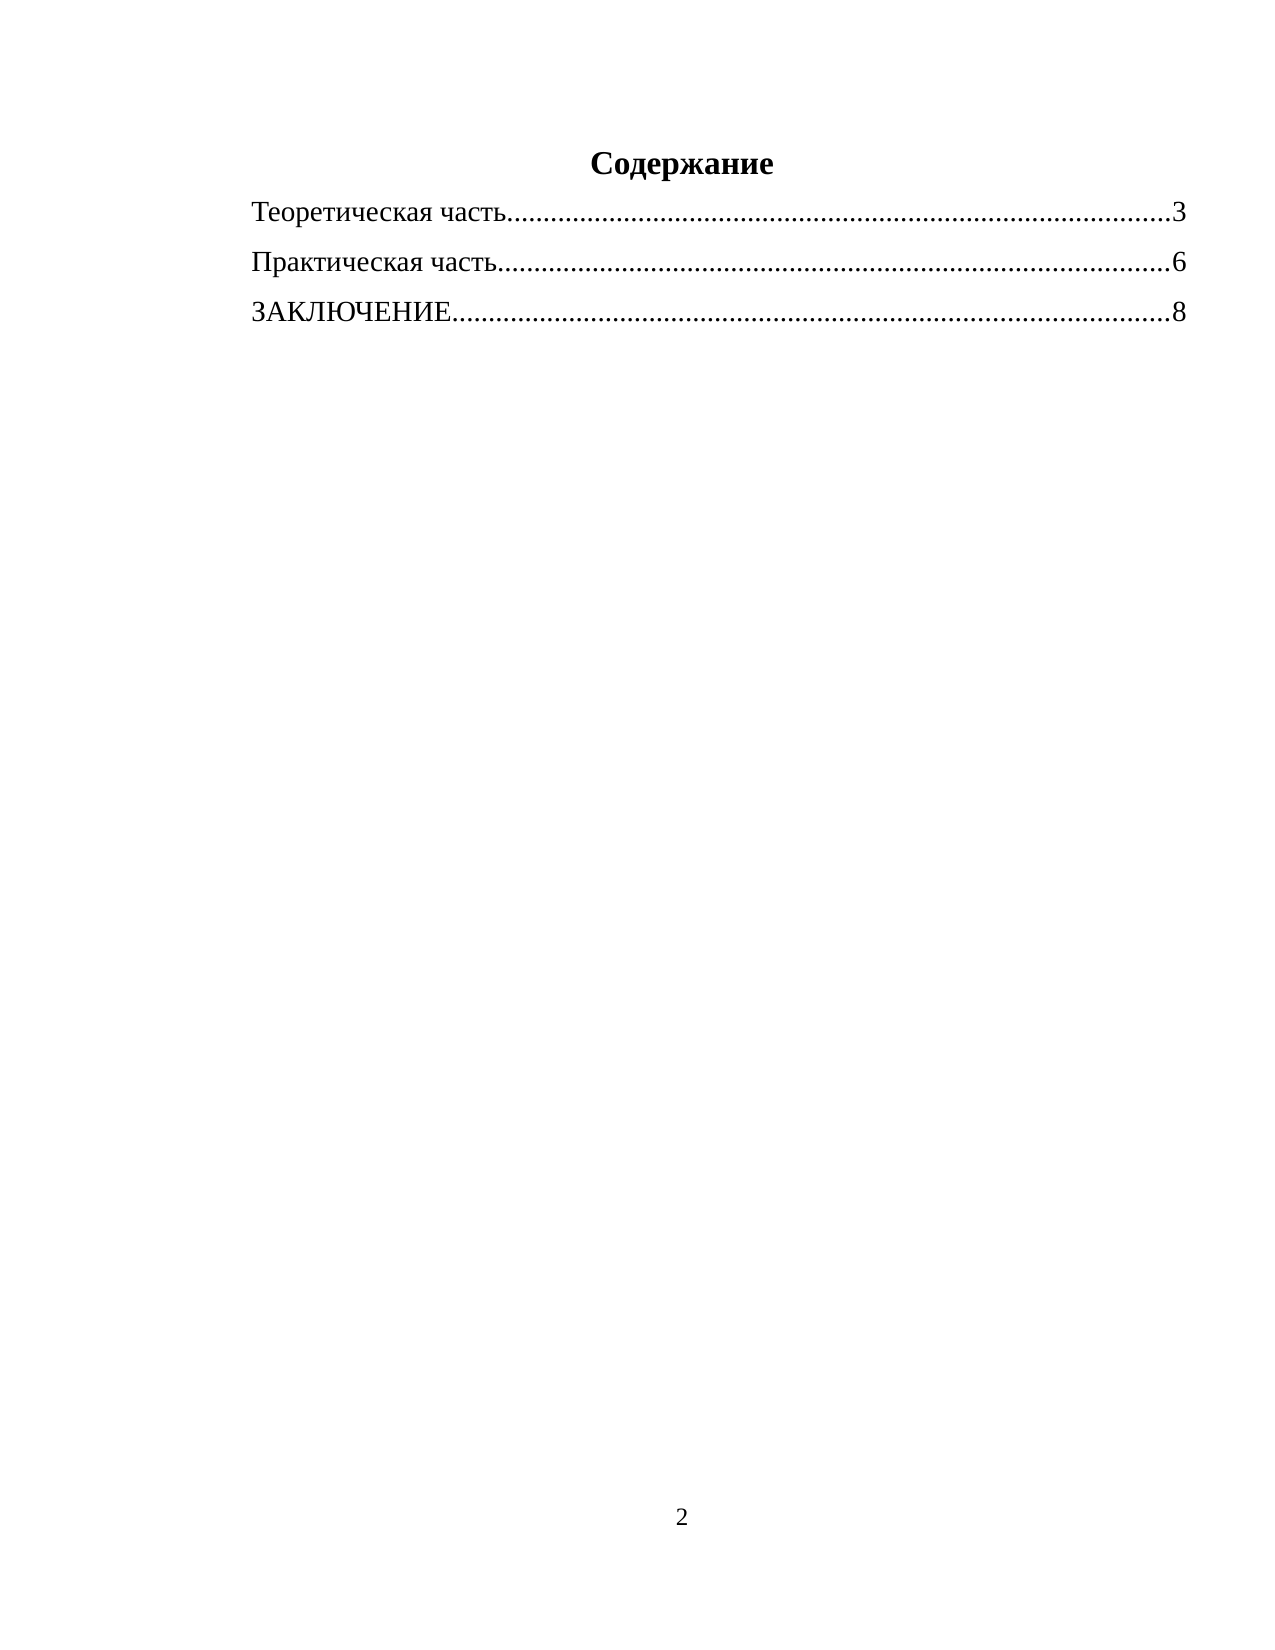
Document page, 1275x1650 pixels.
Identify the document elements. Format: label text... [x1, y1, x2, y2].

text Практическая часть 6 [177, 244, 1186, 278]
subtitle Содержание [177, 143, 1186, 181]
text ЗАКЛЮЧЕНИЕ 8 [177, 294, 1186, 328]
text Теоретическая часть 3 [177, 194, 1186, 227]
